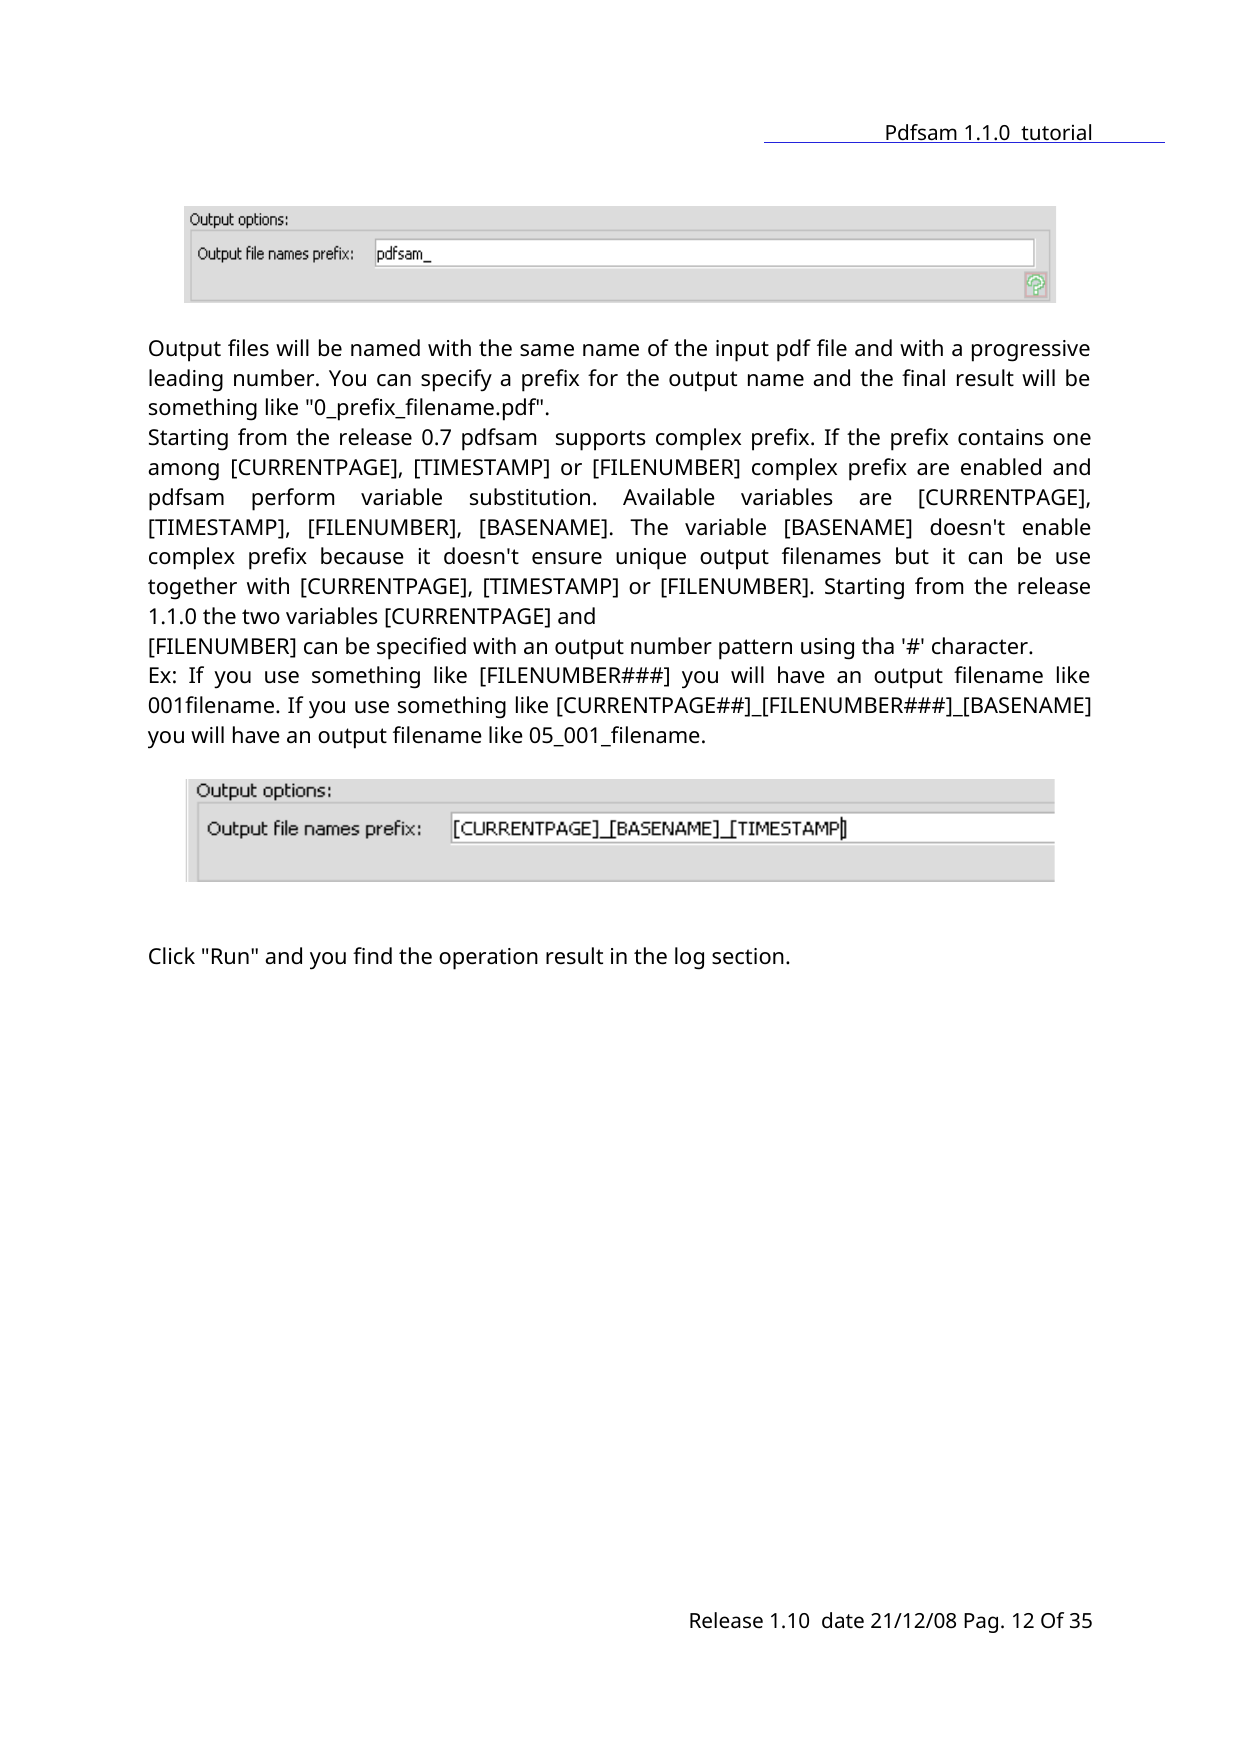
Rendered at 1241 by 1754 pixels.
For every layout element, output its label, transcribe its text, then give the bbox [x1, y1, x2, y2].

text Ex: If you use something like [FILENUMBER###] you will have an output filename like 001filename. If you use something like [CURRENTPAGE##]_[FILENUMBER###]_[BASENAME] you will have an output filename like 05_001_filename. [148, 661, 1093, 750]
text Starting from the release 0.7 pdfsam supports complex prefix. If the prefix contains one among [CURRENTPAGE], [TIMESTAMP] or [FILENUMBER] complex prefix are enabled and pdfsam perform variable substitution. Available variables are [CURRENTPAGE], [TIMESTAMP], [FILENUMBER], [BASENAME]. The variable [BASENAME] doesn't enable complex prefix because it doesn't ensure unique output filenames but it can be use together with [CURRENTPAGE], [TIMESTAMP] or [FILENUMBER]. Starting from the release 1.1.0 the two variables [CURRENTPAGE] and [148, 422, 1093, 631]
text Output files will be named with the same name of the input pdf file and with a progressive leading number. You can specify a prefix for the output name and the final result will be something like "0_prefix_filename.pdf". [148, 333, 1093, 422]
text Click "Run" and you find the operation result in the log section. [148, 941, 1093, 971]
text [FILENUMBER] can be specified with an output number pattern using tha '#' character. [148, 631, 1093, 661]
